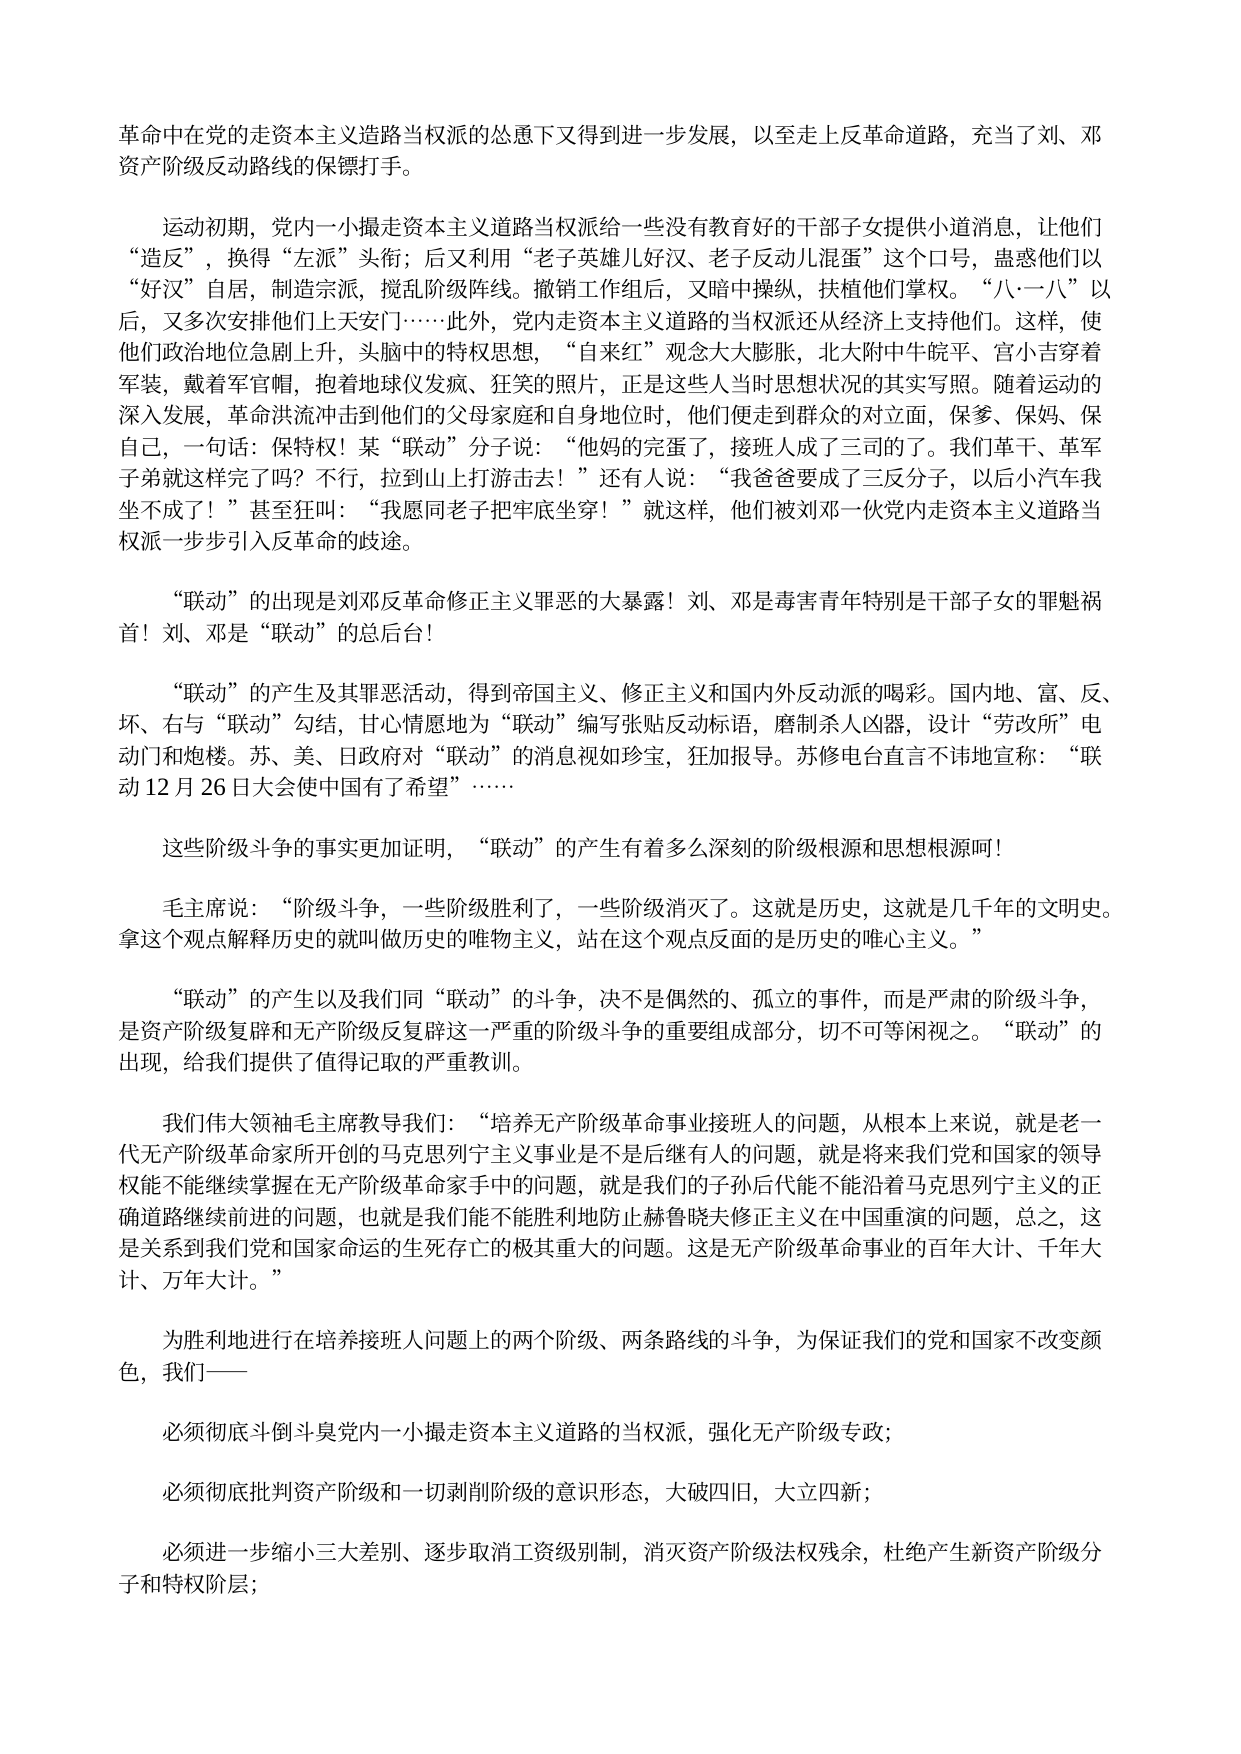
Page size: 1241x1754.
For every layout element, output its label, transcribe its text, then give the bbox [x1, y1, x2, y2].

text “联动”的出现是刘邓反革命修正主义罪恶的大暴露！刘、邓是毒害青年特别是干部子女的罪魁祸首！刘、邓是“联动”的总后台！ [118, 584, 1122, 647]
text 我们伟大领袖毛主席教导我们：“培养无产阶级革命事业接班人的问题，从根本上来说，就是老一代无产阶级革命家所开创的马克思列宁主义事业是不是后继有人的问题，就是将来我们党和国家的领导权能不能继续掌握在无产阶级革命家手中的问题，就是我们的子孙后代能不能沿着马克思列宁主义的正确道路继续前进的问题，也就是我们能不能胜利地防止赫鲁晓夫修正主义在中国重演的问题，总之，这是关系到我们党和国家命运的生死存亡的极其重大的问题。这是无产阶级革命事业的百年大计、千年大计、万年大计。” [118, 1106, 1122, 1294]
text 为胜利地进行在培养接班人问题上的两个阶级、两条路线的斗争，为保证我们的党和国家不改变颜色，我们—— [118, 1323, 1122, 1386]
text 必须彻底批判资产阶级和一切剥削阶级的意识形态，大破四旧，大立四新； [118, 1475, 1122, 1507]
text 革命中在党的走资本主义造路当权派的怂恿下又得到进一步发展，以至走上反革命道路，充当了刘、邓资产阶级反动路线的保镖打手。 [118, 118, 1122, 181]
text 必须进一步缩小三大差别、逐步取消工资级别制，消灭资产阶级法权残余，杜绝产生新资产阶级分子和特权阶层； [118, 1535, 1122, 1598]
text 毛主席说：“阶级斗争，一些阶级胜利了，一些阶级消灭了。这就是历史，这就是几千年的文明史。拿这个观点解释历史的就叫做历史的唯物主义，站在这个观点反面的是历史的唯心主义。” [118, 891, 1122, 954]
text “联动”的产生以及我们同“联动”的斗争，决不是偶然的、孤立的事件，而是严肃的阶级斗争，是资产阶级复辟和无产阶级反复辟这一严重的阶级斗争的重要组成部分，切不可等闲视之。“联动”的出现，给我们提供了值得记取的严重教训。 [118, 983, 1122, 1077]
text 必须彻底斗倒斗臭党内一小撮走资本主义道路的当权派，强化无产阶级专政； [118, 1415, 1122, 1446]
text 运动初期，党内一小撮走资本主义道路当权派给一些没有教育好的干部子女提供小道消息，让他们“造反”，换得“左派”头衔；后又利用“老子英雄儿好汉、老子反动儿混蛋”这个口号，蛊惑他们以“好汉”自居，制造宗派，搅乱阶级阵线。撤销工作组后，又暗中操纵，扶植他们掌权。“八·一八”以后，又多次安排他们上天安门……此外，党内走资本主义道路的当权派还从经济上支持他们。这样，使他们政治地位急剧上升，头脑中的特权思想，“自来红”观念大大膨胀，北大附中牛皖平、宫小吉穿着军装，戴着军官帽，抱着地球仪发疯、狂笑的照片，正是这些人当时思想状况的其实写照。随着运动的深入发展，革命洪流冲击到他们的父母家庭和自身地位时，他们便走到群众的对立面，保爹、保妈、保自己，一句话：保特权！某“联动”分子说：“他妈的完蛋了，接班人成了三司的了。我们革干、革军子弟就这样完了吗？不行，拉到山上打游击去！”还有人说：“我爸爸要成了三反分子，以后小汽车我坐不成了！”甚至狂叫：“我愿同老子把牢底坐穿！”就这样，他们被刘邓一伙党内走资本主义道路当权派一步步引入反革命的歧途。 [118, 210, 1122, 556]
text 这些阶级斗争的事实更加证明，“联动”的产生有着多么深刻的阶级根源和思想根源呵！ [118, 831, 1122, 862]
text “联动”的产生及其罪恶活动，得到帝国主义、修正主义和国内外反动派的喝彩。国内地、富、反、坏、右与“联动”勾结，甘心情愿地为“联动”编写张贴反动标语，磨制杀人凶器，设计“劳改所”电动门和炮楼。苏、美、日政府对“联动”的消息视如珍宝，狂加报导。苏修电台直言不讳地宣称：“联动12月26日大会使中国有了希望”…… [118, 676, 1122, 802]
